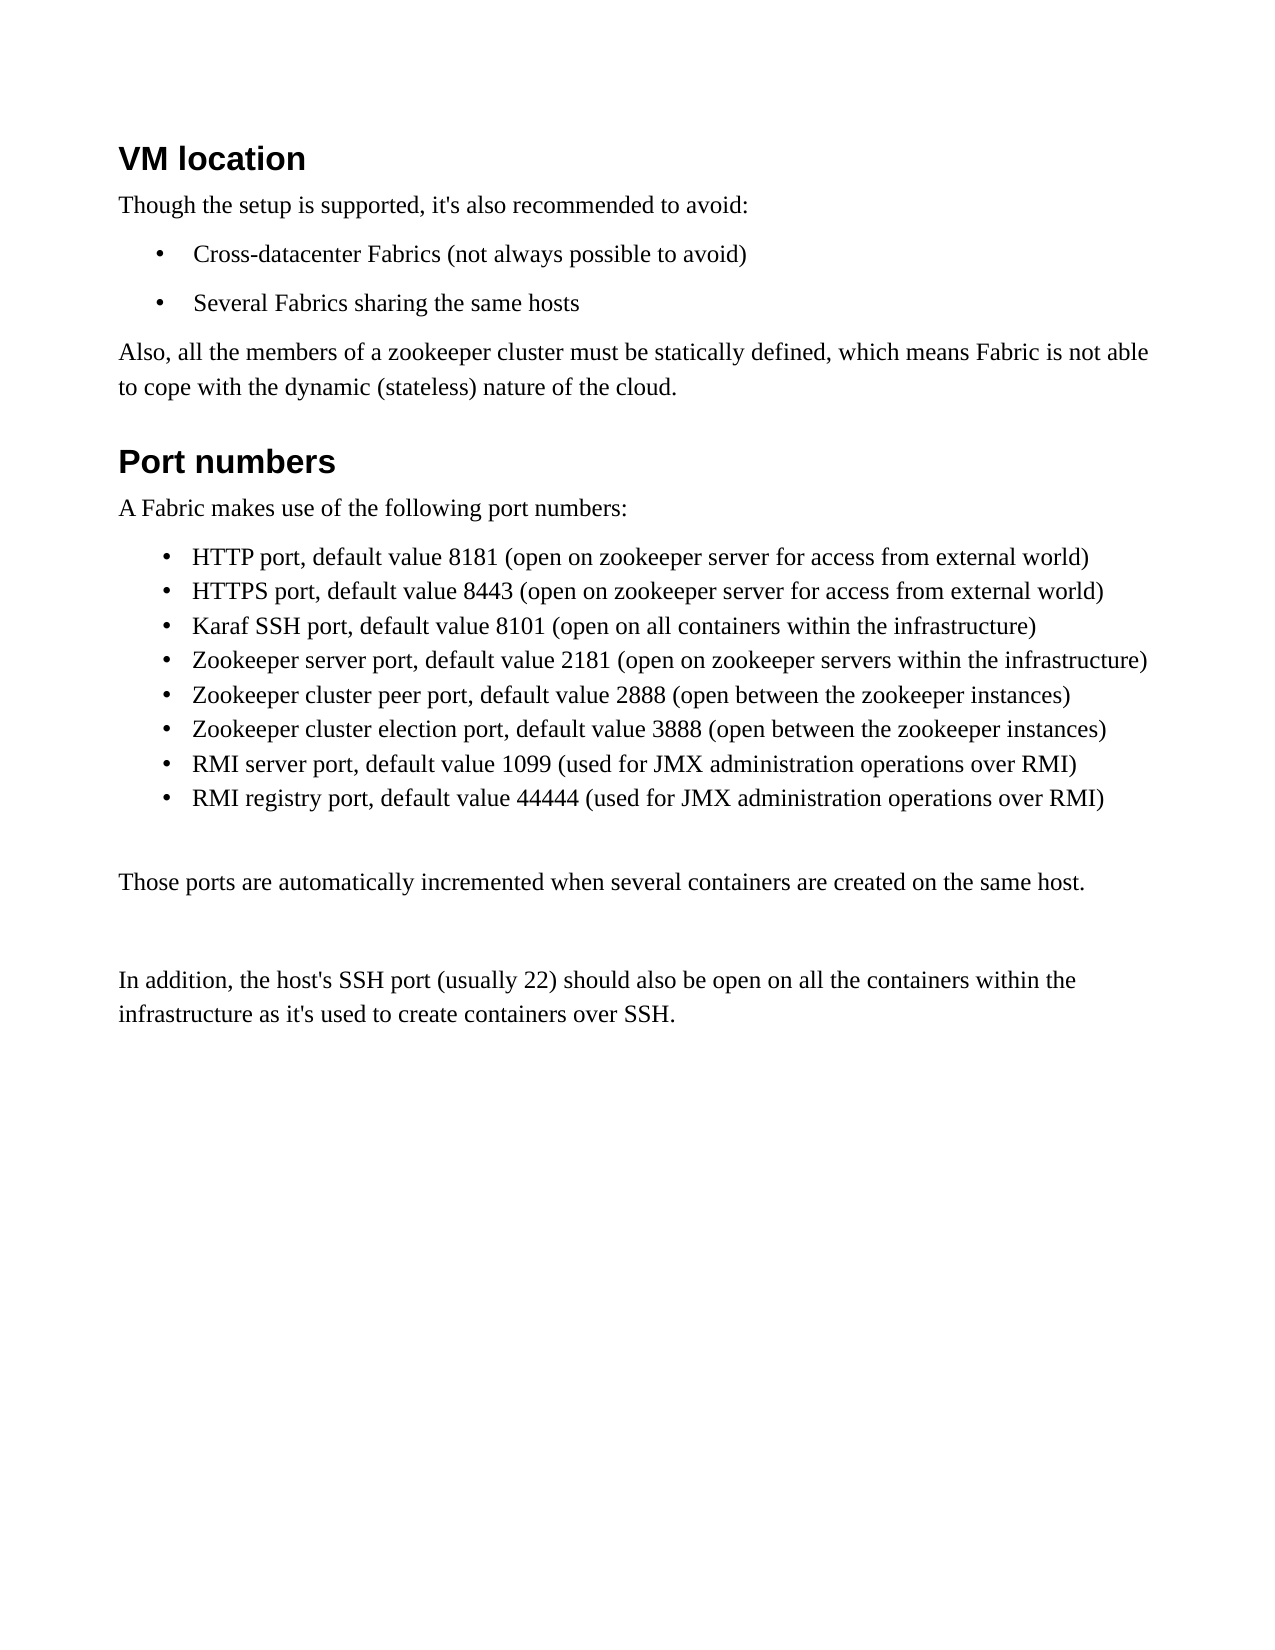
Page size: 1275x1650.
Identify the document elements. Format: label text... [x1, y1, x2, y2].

subtitle VM location [118, 139, 1157, 178]
list Cross-datacenter Fabrics (not always possible to avoid) [156, 239, 1157, 268]
list HTTP port, default value 8181 (open on zookeeper server for access from external world) [162, 542, 1157, 571]
list Zookeeper server port, default value 2181 (open on zookeeper servers within the infrastructure) [162, 645, 1157, 674]
list HTTPS port, default value 8443 (open on zookeeper server for access from external world) [162, 576, 1157, 605]
text Also, all the members of a zookeeper cluster must be statically defined, which means Fabric is not able to cope with the dynamic (stateless) nature of the cloud. [118, 337, 1157, 401]
text In addition, the host's SSH port (usually 22) should also be open on all the containers within the infrastructure as it's used to create containers over SSH. [118, 965, 1157, 1028]
list Several Fabrics sharing the same hosts [156, 288, 1157, 317]
text Though the setup is supported, it's also recommended to avoid: [118, 190, 1157, 219]
list RMI server port, default value 1099 (used for JMX administration operations over RMI) [162, 749, 1157, 777]
list Zookeeper cluster peer port, default value 2888 (open between the zookeeper instances) [162, 680, 1157, 708]
text Those ports are automatically incremented when several containers are created on the same host. [118, 867, 1157, 896]
text A Fabric makes use of the following port numbers: [118, 493, 1157, 522]
list Karaf SSH port, default value 8101 (open on all containers within the infrastructure) [162, 611, 1157, 639]
list RMI registry port, default value 44444 (used for JMX administration operations over RMI) [162, 783, 1157, 812]
subtitle Port numbers [118, 442, 1157, 480]
list Zookeeper cluster election port, default value 3888 (open between the zookeeper instances) [162, 714, 1157, 743]
